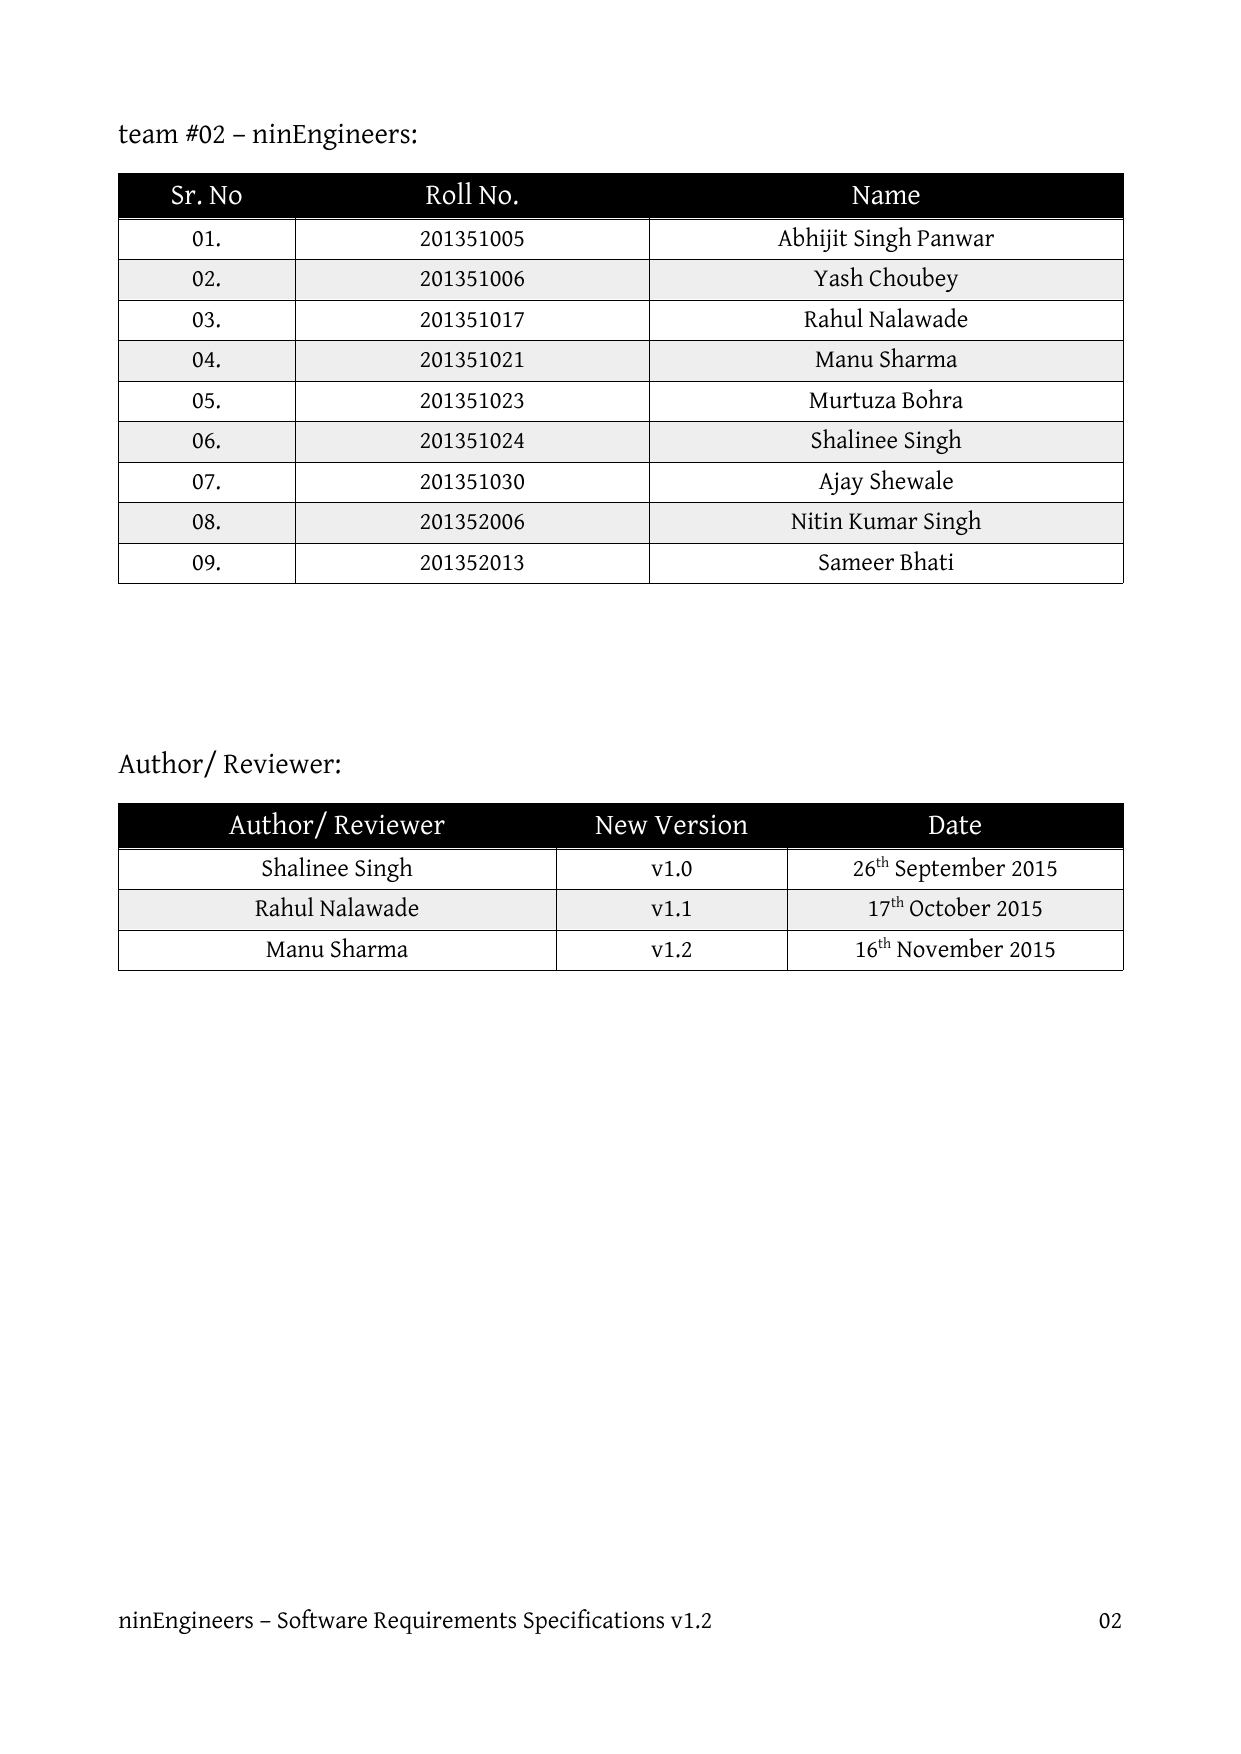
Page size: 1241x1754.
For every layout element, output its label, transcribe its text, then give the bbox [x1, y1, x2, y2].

table_header Sr. No [119, 174, 295, 218]
table_cell Abhijit Singh Panwar [650, 220, 1123, 259]
table_cell 201351005 [296, 220, 649, 259]
table_cell 201351017 [296, 301, 649, 340]
table_cell Sameer Bhati [650, 544, 1123, 583]
table_cell 04. [119, 341, 295, 381]
table_cell Shalinee Singh [119, 850, 556, 889]
table_cell 201351030 [296, 463, 649, 502]
table_cell v1.2 [557, 931, 787, 970]
table_header New Version [557, 804, 787, 848]
table_cell Shalinee Singh [650, 422, 1123, 462]
table_cell 201351021 [296, 341, 649, 381]
table_header Date [788, 804, 1123, 848]
table_cell 02. [119, 260, 295, 299]
table_cell Yash Choubey [650, 260, 1123, 299]
table_cell Murtuza Bohra [650, 382, 1123, 421]
text Author/ Reviewer: [118, 748, 1122, 782]
table_cell 201351006 [296, 260, 649, 299]
table_cell Rahul Nalawade [119, 890, 556, 929]
table_cell 201351023 [296, 382, 649, 421]
table_header Name [650, 174, 1123, 218]
table_cell 17th October 2015 [788, 890, 1123, 929]
table_cell 09. [119, 544, 295, 583]
table_cell 07. [119, 463, 295, 502]
table_cell 01. [119, 220, 295, 259]
table_cell v1.1 [557, 890, 787, 929]
table_cell 26th September 2015 [788, 850, 1123, 889]
table_cell Manu Sharma [650, 341, 1123, 381]
table_header Roll No. [296, 174, 649, 218]
table_cell 16th November 2015 [788, 931, 1123, 970]
table_cell 201352013 [296, 544, 649, 583]
table_cell 201351024 [296, 422, 649, 462]
table_header Author/ Reviewer [119, 804, 556, 848]
table_cell Nitin Kumar Singh [650, 503, 1123, 543]
table_cell 201352006 [296, 503, 649, 543]
text team #02 – ninEngineers: [118, 118, 1122, 152]
table_cell v1.0 [557, 850, 787, 889]
table_cell 06. [119, 422, 295, 462]
table_cell Rahul Nalawade [650, 301, 1123, 340]
table_cell Ajay Shewale [650, 463, 1123, 502]
table_cell 03. [119, 301, 295, 340]
table_cell Manu Sharma [119, 931, 556, 970]
table_cell 05. [119, 382, 295, 421]
table_cell 08. [119, 503, 295, 543]
